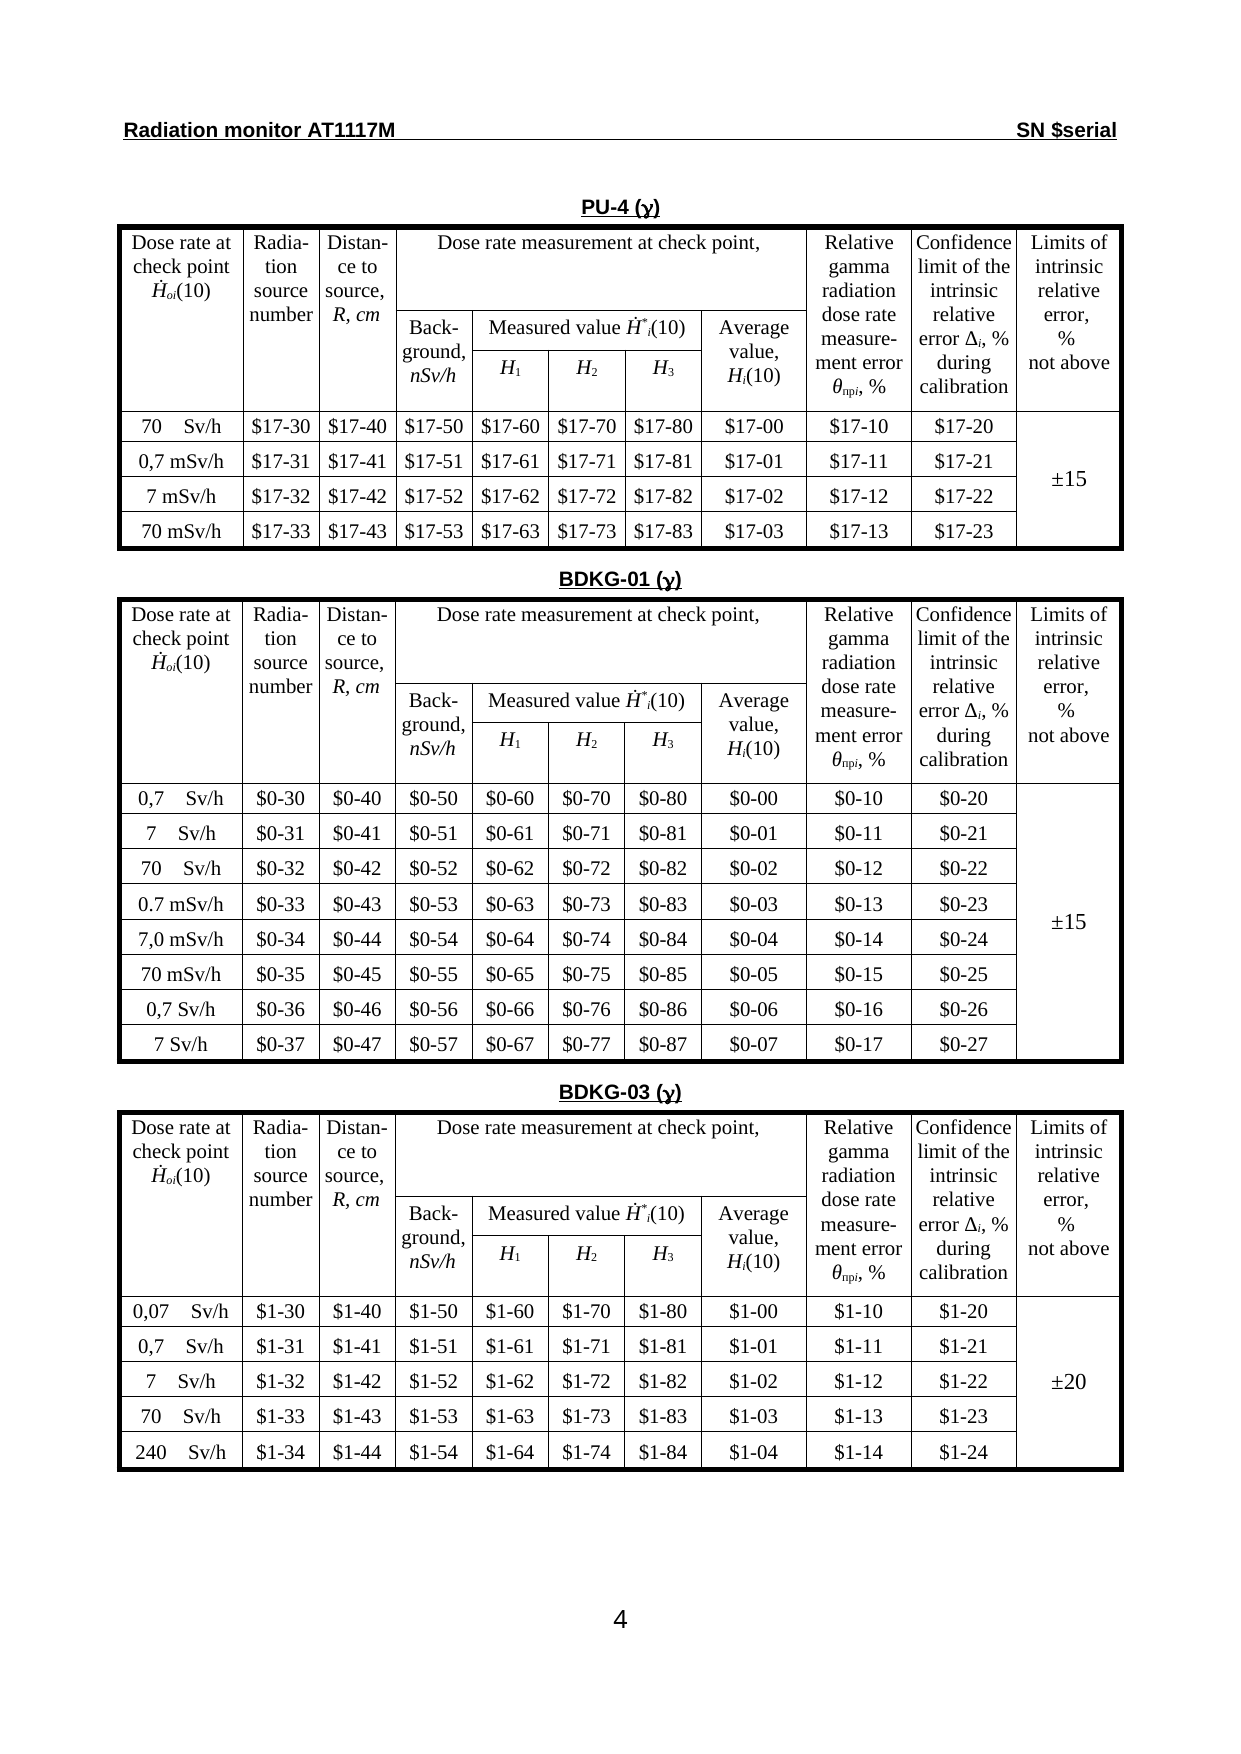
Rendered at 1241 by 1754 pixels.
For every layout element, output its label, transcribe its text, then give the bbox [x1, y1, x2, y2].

table_cell $17-32 [244, 477, 319, 511]
table_cell 7 Sv/h [122, 1362, 242, 1396]
table_cell $1-63 [473, 1397, 548, 1431]
table_cell $0-63 [473, 884, 548, 918]
table_cell Dose rate at check point Ḣoi(10) [122, 1115, 242, 1296]
table_cell 7,0 mSv/h [122, 920, 242, 953]
table_cell $17-43 [320, 512, 396, 546]
table_cell $1-81 [625, 1327, 701, 1361]
table_cell $0-54 [396, 920, 472, 953]
table_cell $17-41 [320, 442, 396, 476]
table_cell $0-61 [473, 814, 548, 848]
table_cell $17-53 [397, 512, 472, 546]
table_cell $1-50 [396, 1297, 472, 1326]
table_cell $0-12 [807, 849, 911, 883]
table_cell $0-20 [912, 784, 1016, 813]
table_cell $17-51 [397, 442, 472, 476]
table_cell $17-30 [244, 412, 319, 441]
table_cell $0-75 [549, 955, 624, 989]
table_cell $1-00 [702, 1297, 806, 1326]
table_cell $17-20 [912, 412, 1016, 441]
table_cell $0-82 [625, 849, 701, 883]
table_cell $0-00 [702, 784, 806, 813]
table_cell $17-50 [397, 412, 472, 441]
table_cell $0-02 [702, 849, 806, 883]
table_cell Dose rate measurement at check point, [397, 230, 806, 310]
table_cell $1-40 [320, 1297, 395, 1326]
table_cell $0-21 [912, 814, 1016, 848]
table_cell Radia-tion source number [244, 230, 319, 411]
table_cell $0-84 [625, 920, 701, 953]
table_cell 70 mSv/h [122, 955, 242, 989]
table_cell $0-51 [396, 814, 472, 848]
table_cell $0-40 [320, 784, 395, 813]
table_cell $0-25 [912, 955, 1016, 989]
table_cell $0-41 [320, 814, 395, 848]
table_cell 0,7 mSv/h [122, 442, 243, 476]
table_cell $17-13 [807, 512, 911, 546]
table_cell H1 [473, 723, 548, 783]
table_cell 7 mSv/h [122, 477, 243, 511]
table_cell $17-42 [320, 477, 396, 511]
table_cell $0-64 [473, 920, 548, 953]
table_cell $1-62 [473, 1362, 548, 1396]
table_cell $17-63 [473, 512, 548, 546]
table_cell $1-24 [912, 1432, 1016, 1467]
table_cell $17-02 [702, 477, 806, 511]
table_cell $17-70 [549, 412, 625, 441]
table_cell $1-83 [625, 1397, 701, 1431]
table_cell $0-04 [702, 920, 806, 953]
table_cell Back-ground, nSv/h [397, 311, 472, 411]
table_cell $17-10 [807, 412, 911, 441]
table_cell $17-73 [549, 512, 625, 546]
table_cell Relative gamma radiation dose rate measure-ment error θпрi, % [807, 602, 911, 783]
table_cell $0-13 [807, 884, 911, 918]
table_cell Dose rate measurement at check point, [396, 602, 806, 683]
table_cell $1-53 [396, 1397, 472, 1431]
table_cell $0-53 [396, 884, 472, 918]
table_cell $0-31 [243, 814, 319, 848]
table_cell $17-31 [244, 442, 319, 476]
table_cell H3 [626, 351, 701, 411]
table_cell Back-ground, nSv/h [396, 684, 472, 783]
table_cell $17-40 [320, 412, 396, 441]
table_cell $0-81 [625, 814, 701, 848]
table_cell H3 [625, 723, 701, 783]
table_cell $0-45 [320, 955, 395, 989]
table_cell Confidence limit of the intrinsic relative error Δi, % during calibration [912, 602, 1016, 783]
table_cell 0,7 Sv/h [122, 990, 242, 1024]
table_cell $0-47 [320, 1025, 395, 1059]
table_cell $17-81 [626, 442, 701, 476]
table_cell $0-46 [320, 990, 395, 1024]
table_cell $0-74 [549, 920, 624, 953]
table_cell Relative gamma radiation dose rate measure-ment error θпрi, % [807, 230, 911, 411]
table_cell $1-54 [396, 1432, 472, 1467]
table_cell H2 [549, 723, 624, 783]
table_cell $0-42 [320, 849, 395, 883]
table_cell $0-14 [807, 920, 911, 953]
table_cell $1-41 [320, 1327, 395, 1361]
table_cell $0-05 [702, 955, 806, 989]
table_cell $17-03 [702, 512, 806, 546]
table_cell H1 [473, 351, 548, 411]
table_cell $0-71 [549, 814, 624, 848]
table_cell $1-80 [625, 1297, 701, 1326]
table_cell $0-03 [702, 884, 806, 918]
table_cell $0-62 [473, 849, 548, 883]
table_cell Dose rate at check point Ḣoi(10) [122, 230, 243, 411]
table_cell 70 Sv/h [122, 1397, 242, 1431]
table_cell 0,7 Sv/h [122, 784, 242, 813]
table_cell Distan-ce to source, R, сm [320, 602, 395, 783]
table_cell Radia-tion source number [243, 1115, 319, 1296]
table_cell $0-85 [625, 955, 701, 989]
table_cell $0-87 [625, 1025, 701, 1059]
table_cell Dose rate measurement at check point, [396, 1115, 806, 1196]
table_cell H2 [549, 351, 625, 411]
table_cell $0-06 [702, 990, 806, 1024]
table_cell $1-72 [549, 1362, 624, 1396]
table_cell $1-33 [243, 1397, 319, 1431]
table_cell $0-66 [473, 990, 548, 1024]
table_cell H3 [625, 1236, 701, 1296]
table_cell Distan-ce to source, R, сm [320, 1115, 395, 1296]
table_cell $0-86 [625, 990, 701, 1024]
table_cell $1-52 [396, 1362, 472, 1396]
table_cell $0-15 [807, 955, 911, 989]
table_cell Distan-ce to source, R, сm [320, 230, 396, 411]
table_cell $1-03 [702, 1397, 806, 1431]
table_cell $0-26 [912, 990, 1016, 1024]
table_cell 0,7 Sv/h [122, 1327, 242, 1361]
table_cell $0-80 [625, 784, 701, 813]
table_cell $0-50 [396, 784, 472, 813]
table_header BDKG-01 () [119, 551, 1121, 597]
table_cell Back-ground, nSv/h [396, 1197, 472, 1296]
table_cell $17-23 [912, 512, 1016, 546]
table_cell $0-43 [320, 884, 395, 918]
table_cell $17-82 [626, 477, 701, 511]
table_cell $0-57 [396, 1025, 472, 1059]
table_cell $1-42 [320, 1362, 395, 1396]
table_cell 70 Sv/h [122, 849, 242, 883]
table_cell $0-52 [396, 849, 472, 883]
table_cell $1-82 [625, 1362, 701, 1396]
table_cell $1-04 [702, 1432, 806, 1467]
table_cell $1-43 [320, 1397, 395, 1431]
table_cell $0-65 [473, 955, 548, 989]
table_header PU-4 () [120, 179, 1122, 224]
table_cell ±20 [1017, 1297, 1119, 1467]
table_cell $1-60 [473, 1297, 548, 1326]
table_cell Dose rate at check point Ḣoi(10) [122, 602, 242, 783]
table_cell $1-44 [320, 1432, 395, 1467]
table_cell ±15 [1017, 784, 1119, 1059]
table_cell Average value, Hi(10) [702, 311, 806, 411]
table_cell $17-52 [397, 477, 472, 511]
table_header BDKG-03 () [119, 1064, 1121, 1110]
table_cell $1-22 [912, 1362, 1016, 1396]
table_cell Limits of intrinsic relative error, % not above [1017, 1115, 1119, 1296]
table_cell Confidence limit of the intrinsic relative error Δi, % during calibration [912, 230, 1016, 411]
table_cell $0-27 [912, 1025, 1016, 1059]
table_cell $1-73 [549, 1397, 624, 1431]
table_cell $0-56 [396, 990, 472, 1024]
table_cell $0-67 [473, 1025, 548, 1059]
table_cell $1-11 [807, 1327, 911, 1361]
table_cell $1-01 [702, 1327, 806, 1361]
table_cell $1-10 [807, 1297, 911, 1326]
table_cell $1-21 [912, 1327, 1016, 1361]
table_cell $17-60 [473, 412, 548, 441]
table_cell H2 [549, 1236, 624, 1296]
table_cell $0-32 [243, 849, 319, 883]
table_cell $0-33 [243, 884, 319, 918]
table_cell $17-00 [702, 412, 806, 441]
table_cell $17-80 [626, 412, 701, 441]
table_cell $1-30 [243, 1297, 319, 1326]
table_cell $1-12 [807, 1362, 911, 1396]
table_cell 0.7 mSv/h [122, 884, 242, 918]
table_cell Limits of intrinsic relative error, % not above [1017, 230, 1119, 411]
table_cell $17-71 [549, 442, 625, 476]
table_cell $1-64 [473, 1432, 548, 1467]
table_cell $17-61 [473, 442, 548, 476]
table_cell Confidence limit of the intrinsic relative error Δi, % during calibration [912, 1115, 1016, 1296]
table_cell $17-11 [807, 442, 911, 476]
table_cell $17-01 [702, 442, 806, 476]
table_cell $0-70 [549, 784, 624, 813]
table_cell $1-32 [243, 1362, 319, 1396]
table_cell $0-10 [807, 784, 911, 813]
table_cell $0-36 [243, 990, 319, 1024]
table_cell Radia-tion source number [243, 602, 319, 783]
table_cell 240 Sv/h [122, 1432, 242, 1467]
table_cell Limits of intrinsic relative error, % not above [1017, 602, 1119, 783]
table_cell $1-70 [549, 1297, 624, 1326]
table_cell $1-61 [473, 1327, 548, 1361]
table_cell Average value, Hi(10) [702, 1197, 806, 1296]
table_cell $0-55 [396, 955, 472, 989]
table_cell $0-44 [320, 920, 395, 953]
table_cell $1-02 [702, 1362, 806, 1396]
table_cell $17-21 [912, 442, 1016, 476]
table_cell $0-72 [549, 849, 624, 883]
table_cell $1-71 [549, 1327, 624, 1361]
table_cell Measured value Ḣ*i(10) [473, 311, 701, 349]
table_cell $0-24 [912, 920, 1016, 953]
table_cell H1 [473, 1236, 548, 1296]
table_cell $0-60 [473, 784, 548, 813]
table_cell $1-34 [243, 1432, 319, 1467]
table_cell $17-22 [912, 477, 1016, 511]
table_cell $1-31 [243, 1327, 319, 1361]
table_cell $0-07 [702, 1025, 806, 1059]
table_cell $17-33 [244, 512, 319, 546]
table_cell $1-23 [912, 1397, 1016, 1431]
table_cell $0-76 [549, 990, 624, 1024]
table_cell $0-77 [549, 1025, 624, 1059]
table_cell $0-11 [807, 814, 911, 848]
table_cell $0-35 [243, 955, 319, 989]
table_cell $1-13 [807, 1397, 911, 1431]
table_cell $1-14 [807, 1432, 911, 1467]
table_cell $0-73 [549, 884, 624, 918]
table_cell $17-62 [473, 477, 548, 511]
table_cell $0-34 [243, 920, 319, 953]
table_cell $0-83 [625, 884, 701, 918]
table_cell $0-22 [912, 849, 1016, 883]
table_cell $0-23 [912, 884, 1016, 918]
table_cell 7 Sv/h [122, 814, 242, 848]
table_cell $1-84 [625, 1432, 701, 1467]
table_cell $0-01 [702, 814, 806, 848]
table_cell Relative gamma radiation dose rate measure-ment error θпрi, % [807, 1115, 911, 1296]
table_cell 0,07 Sv/h [122, 1297, 242, 1326]
table_cell $1-51 [396, 1327, 472, 1361]
table_cell $17-83 [626, 512, 701, 546]
table_cell $17-72 [549, 477, 625, 511]
table_cell $17-12 [807, 477, 911, 511]
table_cell 70 mSv/h [122, 512, 243, 546]
table_cell $1-74 [549, 1432, 624, 1467]
table_cell Measured value Ḣ*i(10) [473, 1197, 701, 1235]
table_cell $0-17 [807, 1025, 911, 1059]
table_cell 7 Sv/h [122, 1025, 242, 1059]
table_cell $0-16 [807, 990, 911, 1024]
table_cell ±15 [1017, 412, 1119, 546]
table_cell Measured value Ḣ*i(10) [473, 684, 701, 722]
table_cell 70 Sv/h [122, 412, 243, 441]
table_cell Average value, Hi(10) [702, 684, 806, 783]
table_cell $1-20 [912, 1297, 1016, 1326]
table_cell $0-30 [243, 784, 319, 813]
table_cell $0-37 [243, 1025, 319, 1059]
